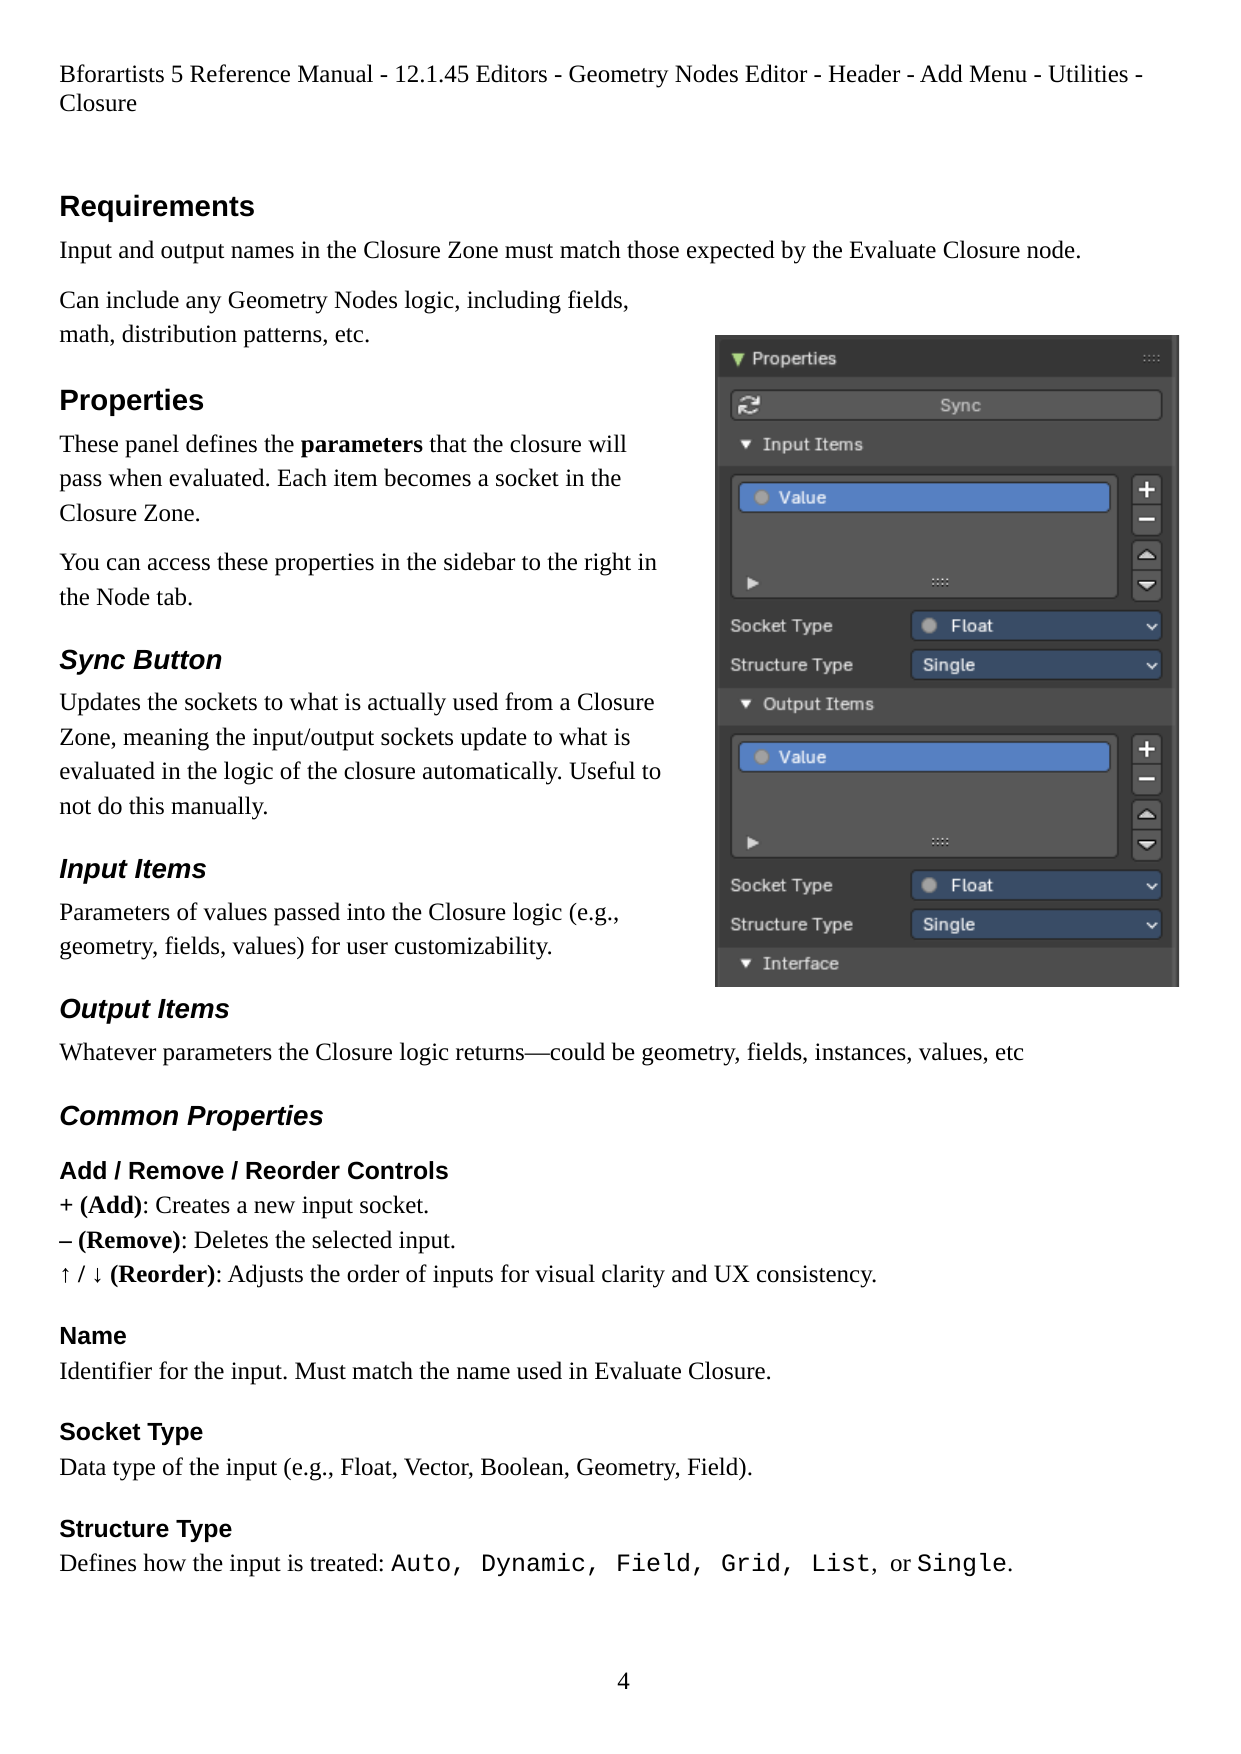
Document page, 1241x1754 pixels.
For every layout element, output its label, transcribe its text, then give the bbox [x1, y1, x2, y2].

text Identifier for the input. Must match the name used in Evaluate Closure. [59, 1356, 1181, 1384]
text – (Remove): Deletes the selected input. [59, 1225, 1181, 1254]
text ↑ / ↓ (Reorder): Adjusts the order of inputs for visual clarity and UX consistency. [59, 1259, 1181, 1288]
subtitle Common Properties [59, 1099, 1181, 1131]
subtitle Sync Button [59, 643, 715, 675]
text You can access these properties in the sidebar to the right in the Node tab. [59, 547, 715, 610]
text These panel defines the parameters that the closure will pass when evaluated. Each item becomes a socket in the Closure Zone. [59, 429, 715, 527]
subtitle Add / Remove / Reorder Controls [59, 1156, 1181, 1184]
text Whatever parameters the Closure logic returns—could be geometry, fields, instances, values, etc [59, 1037, 1181, 1066]
subtitle Requirements [59, 189, 1181, 223]
subtitle Properties [59, 383, 715, 417]
subtitle Socket Type [59, 1417, 1181, 1446]
subtitle Output Items [59, 993, 1181, 1025]
picture [715, 335, 1180, 987]
text Updates the sockets to what is actually used from a Closure Zone, meaning the input/output sockets update to what is evaluated in the logic of the closure automatically. Useful to not do this manually. [59, 687, 715, 820]
text Can include any Geometry Nodes logic, including fields, math, distribution patterns, etc. [59, 285, 1181, 348]
text Defines how the input is treated: Auto, Dynamic, Field, Grid, List, or Single. [59, 1548, 1181, 1579]
subtitle Structure Type [59, 1514, 1181, 1542]
text Input and output names in the Closure Zone must match those expected by the Evaluate Closure node. [59, 236, 1181, 264]
subtitle Name [59, 1321, 1181, 1349]
text + (Add): Creates a new input socket. [59, 1191, 1181, 1219]
text Parameters of values passed into the Closure logic (e.g., geometry, fields, values) for user customizability. [59, 897, 715, 960]
text Data type of the input (e.g., Float, Vector, Boolean, Geometry, Field). [59, 1452, 1181, 1481]
subtitle Input Items [59, 852, 715, 884]
